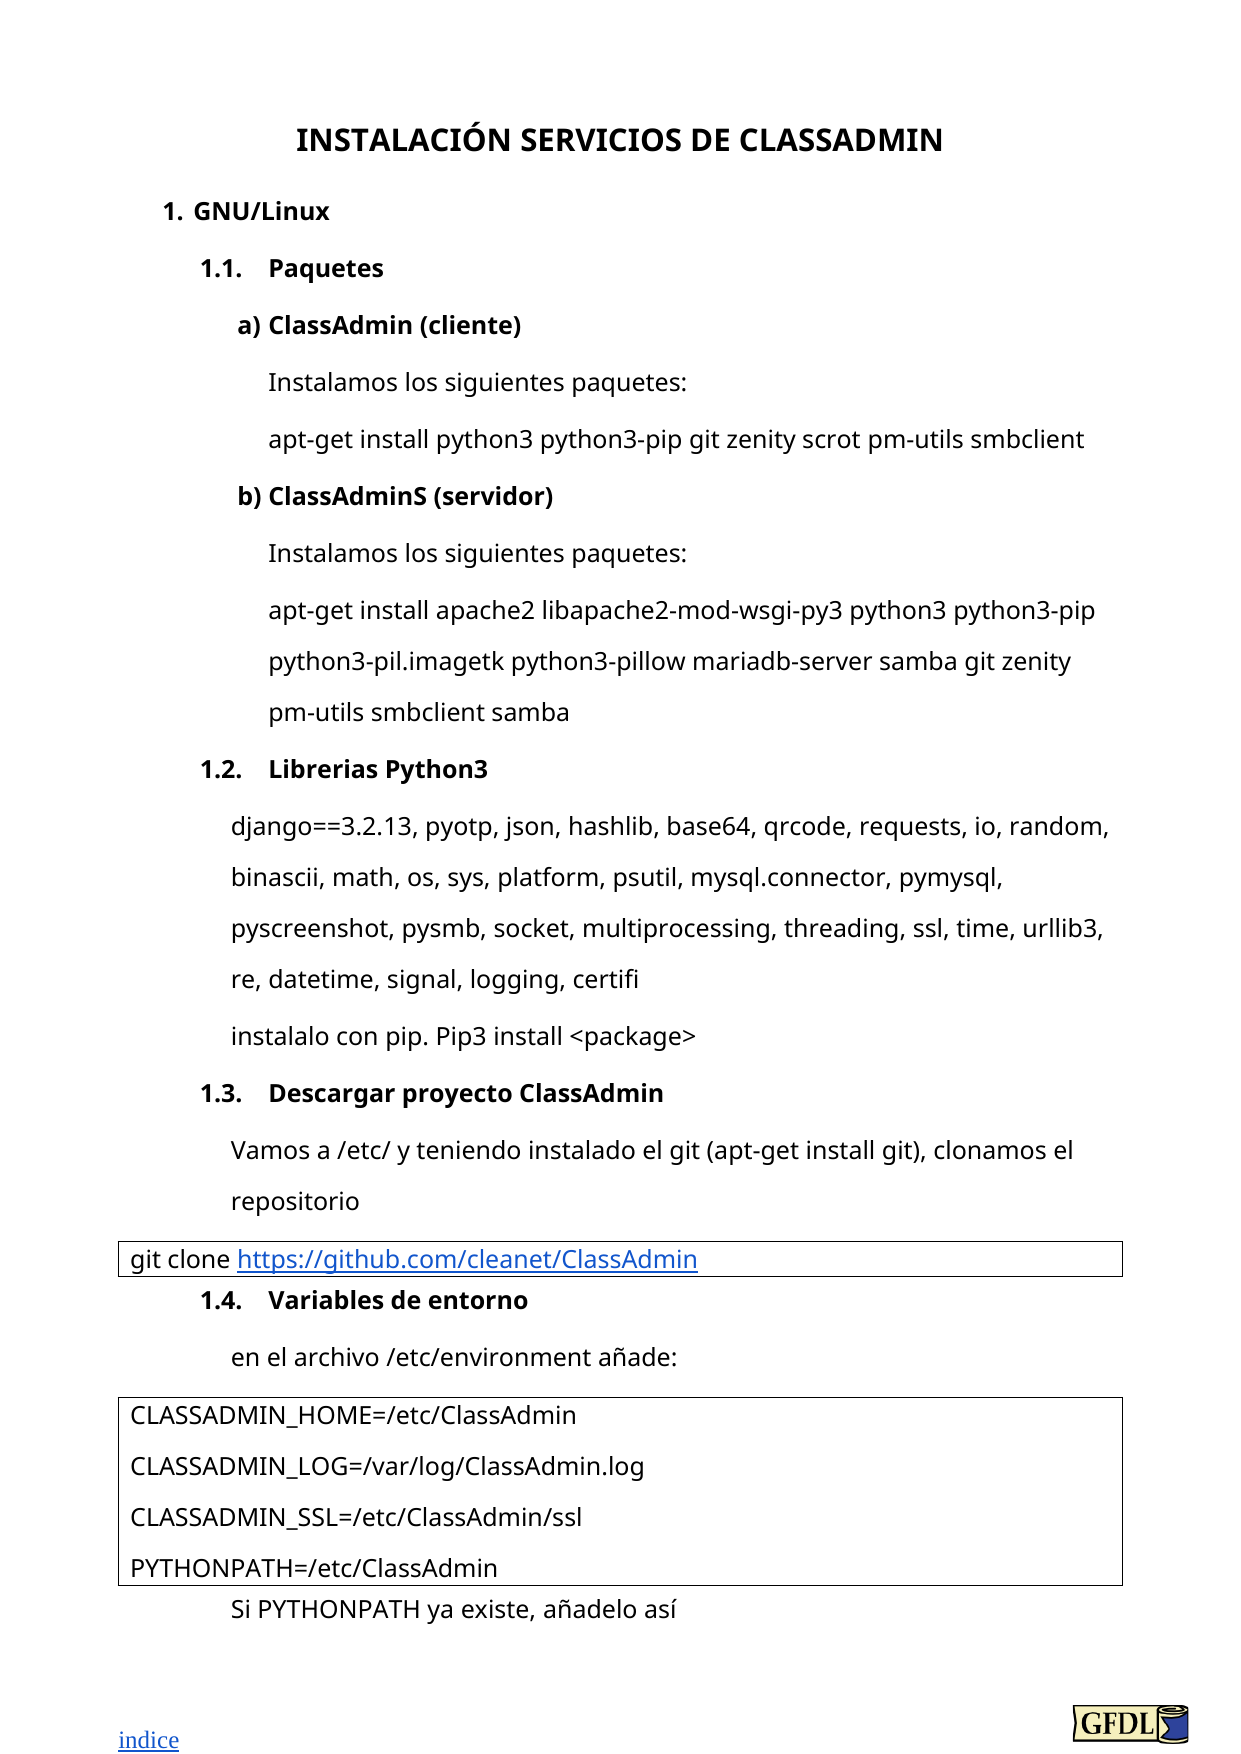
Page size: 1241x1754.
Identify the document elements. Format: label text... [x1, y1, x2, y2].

table_header CLASSADMIN_HOME=/etc/ClassAdmin CLASSADMIN_LOG=/var/log/ClassAdmin.log CLASSADMIN_SSL=/etc/ClassAdmin/ssl PYTHONPATH=/etc/ClassAdmin [119, 1398, 1122, 1585]
text Instalamos los siguientes paquetes: [268, 365, 1122, 399]
list Descargar proyecto ClassAdmin [193, 1076, 1122, 1110]
text Instalamos los siguientes paquetes: [268, 536, 1122, 570]
text en el archivo /etc/environment añade: [231, 1340, 1122, 1374]
picture [1072, 1705, 1189, 1744]
text apt-get install apache2 libapache2-mod-wsgi-py3 python3 python3-pip python3-pil.imagetk python3-pillow mariadb-server samba git zenity pm-utils smbclient samba [268, 593, 1122, 729]
table_header git clone https://github.com/cleanet/ClassAdmin [119, 1242, 1122, 1276]
list GNU/Linux [156, 194, 1122, 228]
text Vamos a /etc/ y teniendo instalado el git (apt-get install git), clonamos el repositorio [231, 1133, 1122, 1218]
list Variables de entorno [193, 1283, 1122, 1317]
text Si PYTHONPATH ya existe, añadelo así [231, 1592, 1122, 1626]
list Paquetes [193, 251, 1122, 285]
list ClassAdmin (cliente) [231, 308, 1122, 342]
list Librerias Python3 [193, 752, 1122, 786]
text instalalo con pip. Pip3 install <package> [231, 1019, 1122, 1053]
text django==3.2.13, pyotp, json, hashlib, base64, qrcode, requests, io, random, binascii, math, os, sys, platform, psutil, mysql.connector, pymysql, pyscreenshot, pysmb, socket, multiprocessing, threading, ssl, time, urllib3, re, datetime, signal, logging, certifi [231, 809, 1122, 996]
list ClassAdminS (servidor) [231, 479, 1122, 513]
text apt-get install python3 python3-pip git zenity scrot pm-utils smbclient [268, 422, 1122, 456]
